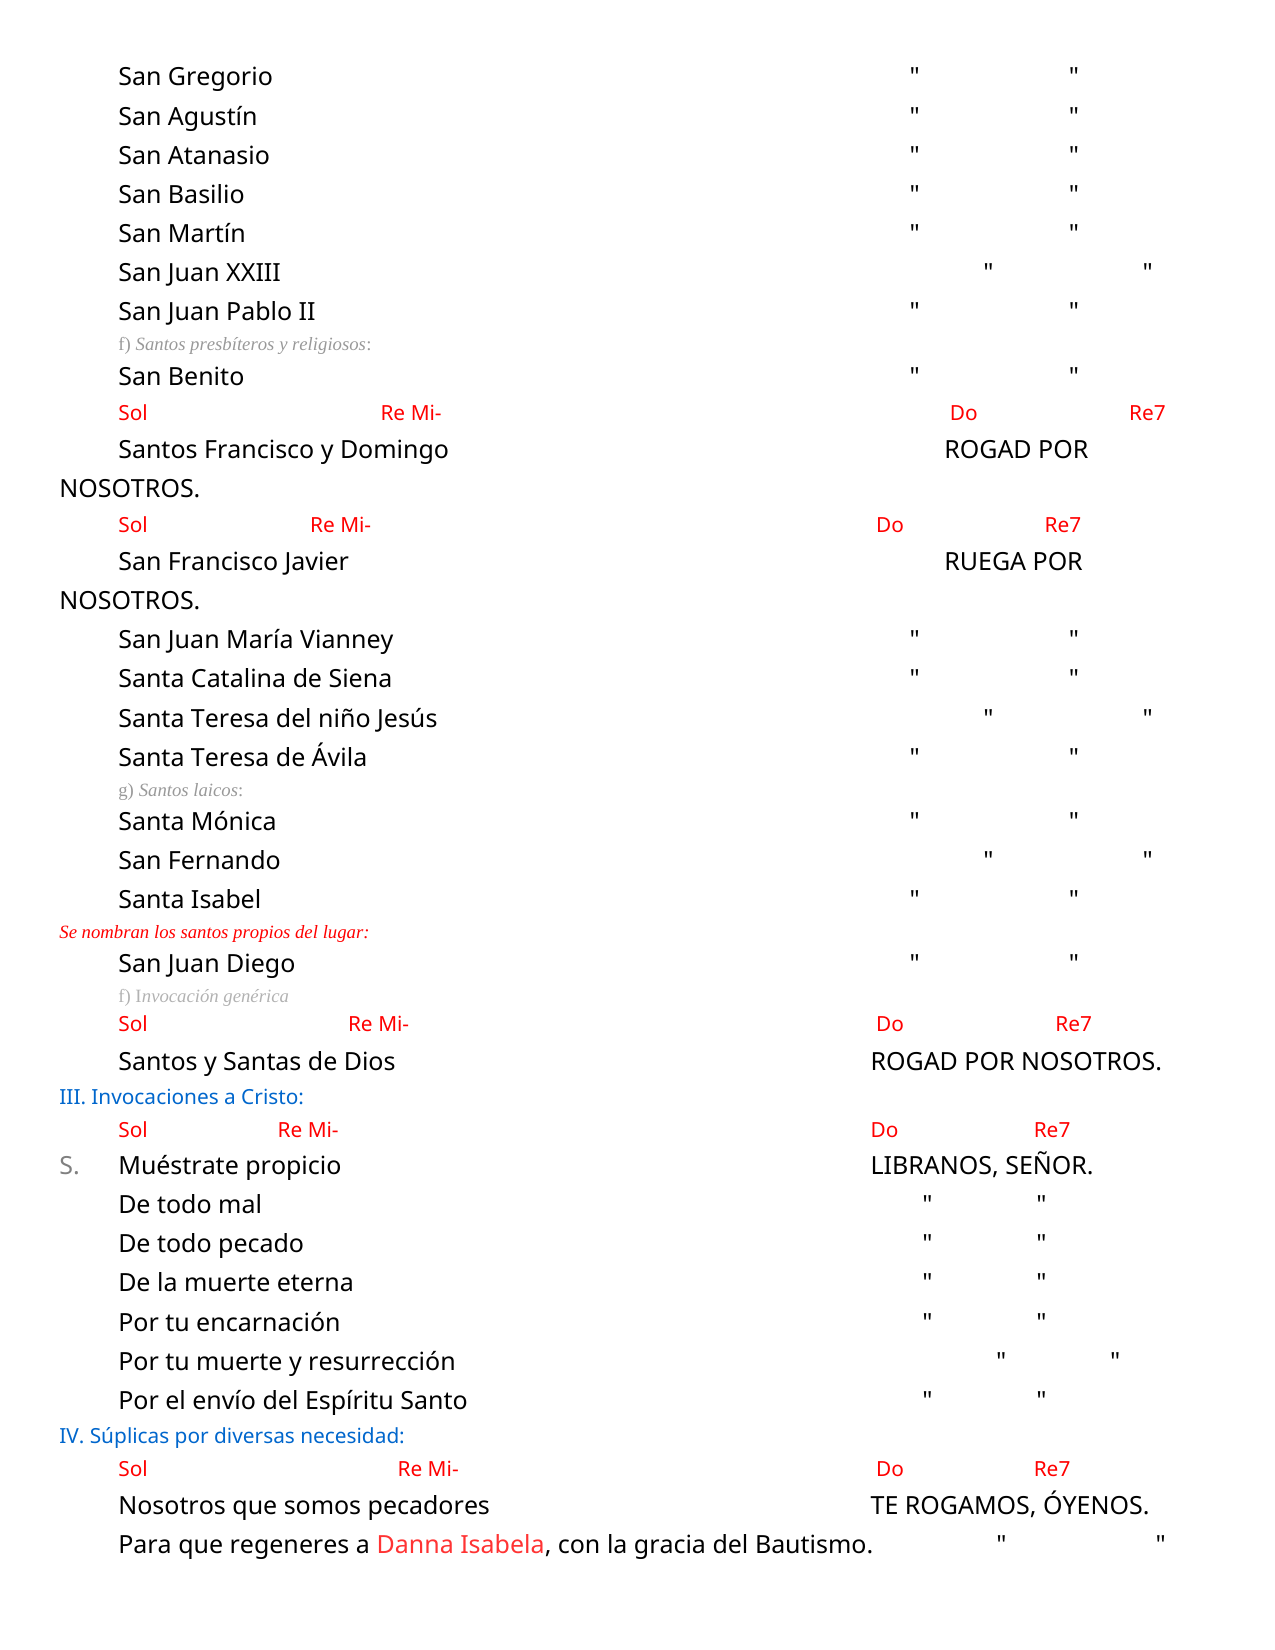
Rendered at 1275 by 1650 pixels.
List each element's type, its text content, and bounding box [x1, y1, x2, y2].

text Santa Teresa del niño Jesús " " [59, 700, 1216, 734]
text De todo pecado " " [59, 1226, 1216, 1260]
text San Juan Pablo II " " [59, 294, 1216, 328]
text Por tu muerte y resurrección " " [59, 1343, 1216, 1377]
text Por tu encarnación " " [59, 1304, 1216, 1338]
text San Agustín " " [59, 98, 1216, 132]
text f) Invocación genérica [59, 985, 1216, 1006]
text S. Muéstrate propicio LIBRANOS, SEÑOR. [59, 1147, 1216, 1182]
text Para que regeneres a Danna Isabela, con la gracia del Bautismo. " " [59, 1527, 1216, 1561]
text San Juan XXIII " " [59, 255, 1216, 289]
text Se nombran los santos propios del lugar: [59, 921, 1216, 942]
text San Francisco Javier RUEGA POR NOSOTROS. [59, 543, 1216, 617]
text Santa Mónica " " [59, 803, 1216, 837]
text Santos y Santas de Dios ROGAD POR NOSOTROS. [59, 1043, 1216, 1077]
text Santa Teresa de Ávila " " [59, 739, 1216, 773]
text Sol Re Mi- Do Re7 [59, 1454, 1216, 1483]
text San Juan María Vianney " " [59, 622, 1216, 656]
text Sol Re Mi- Do Re7 [59, 398, 1216, 427]
text San Gregorio " " [59, 59, 1216, 93]
text San Benito " " [59, 359, 1216, 393]
text g) Santos laicos: [59, 778, 1216, 800]
text De la muerte eterna " " [59, 1265, 1216, 1299]
text Sol Re Mi- Do Re7 [59, 1115, 1216, 1143]
text Sol Re Mi- Do Re7 [59, 510, 1216, 538]
text San Martín " " [59, 216, 1216, 250]
text Sol Re Mi- Do Re7 [59, 1009, 1216, 1038]
text San Juan Diego " " [59, 946, 1216, 980]
text IV. Súplicas por diversas necesidad: [59, 1422, 1216, 1450]
text San Atanasio " " [59, 137, 1216, 171]
text Santos Francisco y Domingo ROGAD POR NOSOTROS. [59, 432, 1216, 505]
text Santa Catalina de Siena " " [59, 661, 1216, 695]
text III. Invocaciones a Cristo: [59, 1082, 1216, 1111]
text Nosotros que somos pecadores TE ROGAMOS, ÓYENOS. [59, 1488, 1216, 1522]
text San Basilio " " [59, 177, 1216, 211]
text f) Santos presbíteros y religiosos: [59, 333, 1216, 355]
text Santa Isabel " " [59, 882, 1216, 916]
text San Fernando " " [59, 842, 1216, 877]
text Por el envío del Espíritu Santo " " [59, 1382, 1216, 1417]
text De todo mal " " [59, 1187, 1216, 1221]
